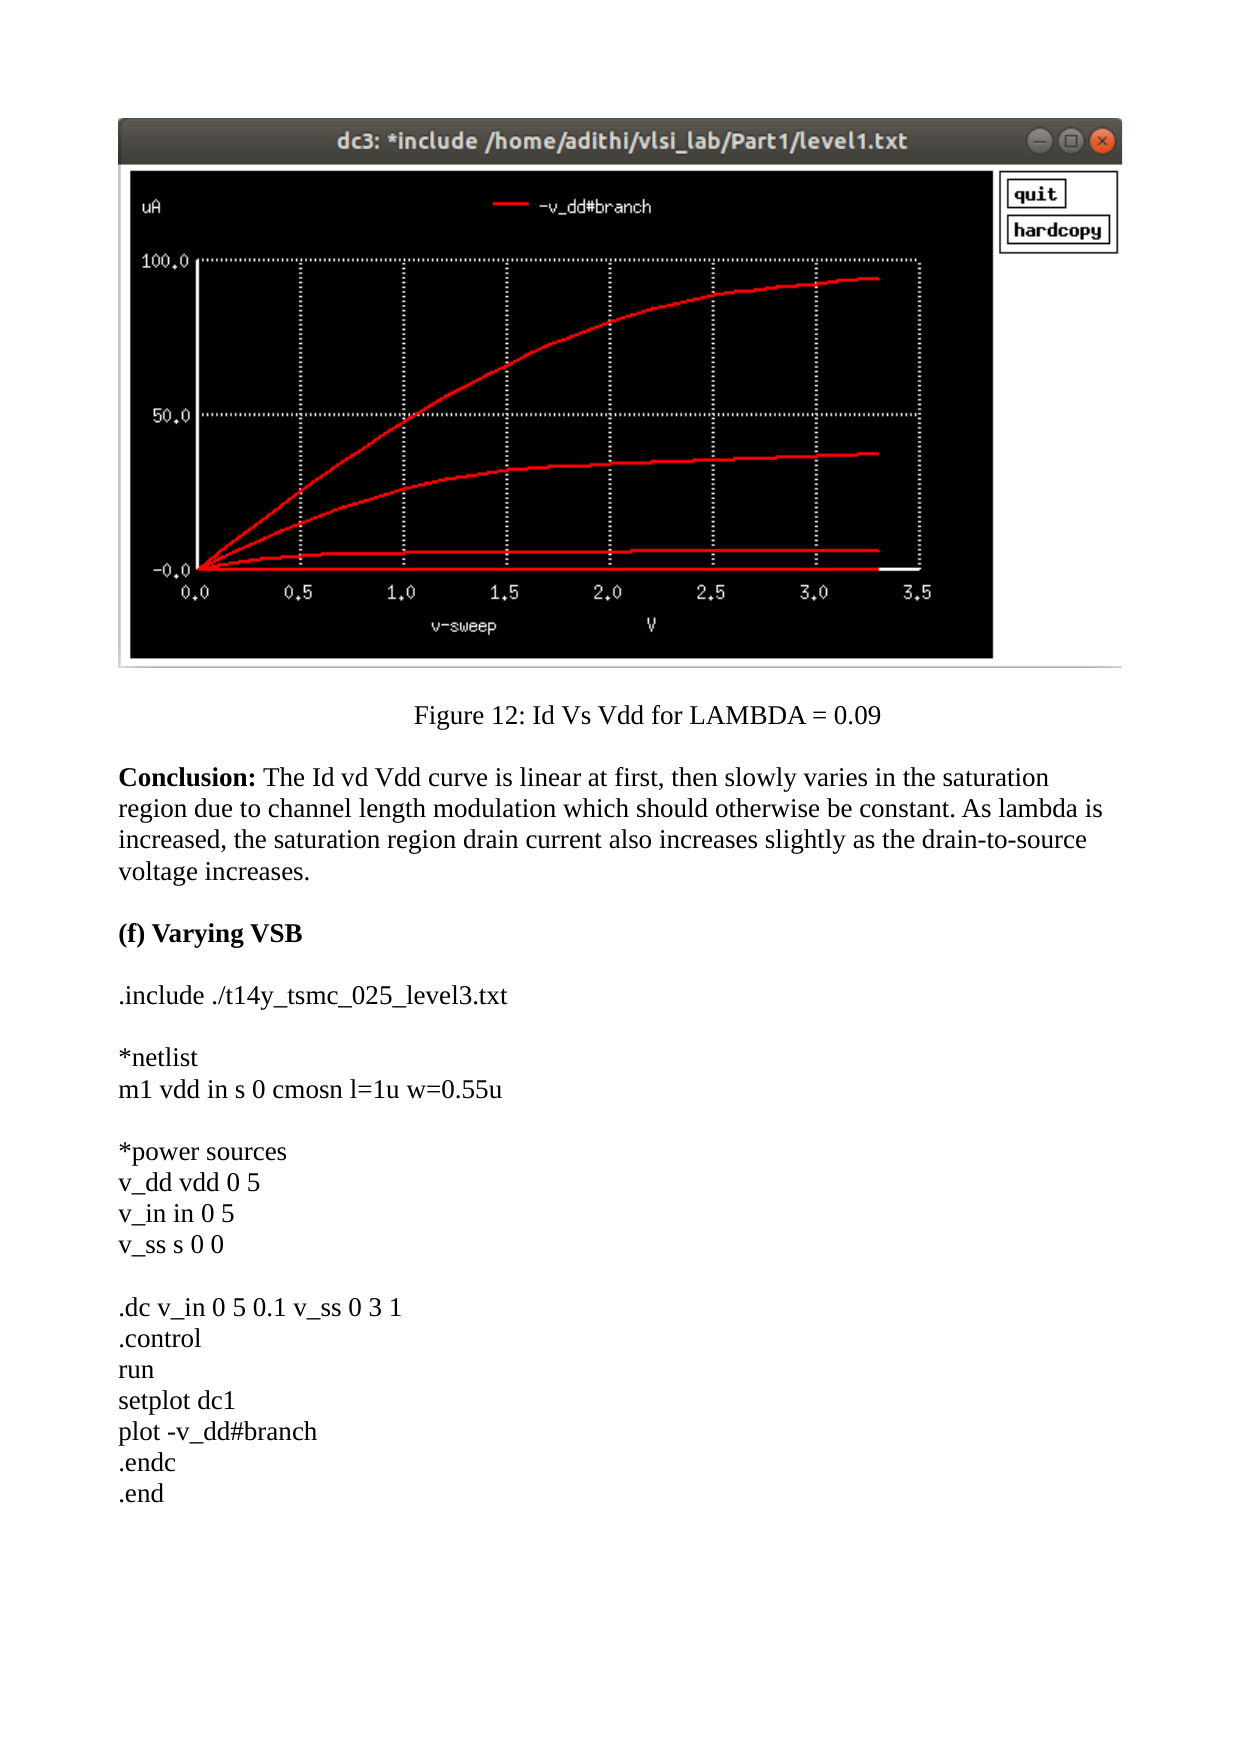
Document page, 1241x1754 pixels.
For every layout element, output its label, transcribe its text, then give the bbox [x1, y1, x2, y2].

text .control [118, 1322, 1122, 1353]
text .dc v_in 0 5 0.1 v_ss 0 3 1 [118, 1291, 1122, 1322]
text *netlist [118, 1042, 1122, 1073]
text Figure 12: Id Vs Vdd for LAMBDA = 0.09 [118, 699, 1122, 730]
text m1 vdd in s 0 cmosn l=1u w=0.55u [118, 1073, 1122, 1104]
text *power sources [118, 1135, 1122, 1166]
text run [118, 1353, 1122, 1384]
text v_ss s 0 0 [118, 1228, 1122, 1259]
text .end [118, 1478, 1122, 1509]
text plot -v_dd#branch [118, 1415, 1122, 1446]
text (f) Varying VSB [118, 917, 1122, 948]
text v_in in 0 5 [118, 1197, 1122, 1228]
text .include ./t14y_tsmc_025_level3.txt [118, 979, 1122, 1010]
text Conclusion: The Id vd Vdd curve is linear at first, then slowly varies in the saturation region due to channel length modulation which should otherwise be constant. As lambda is increased, the saturation region drain current also increases slightly as the drain-to-source voltage increases. [118, 761, 1122, 886]
picture [118, 118, 1123, 668]
text .endc [118, 1446, 1122, 1478]
text setplot dc1 [118, 1384, 1122, 1415]
text v_dd vdd 0 5 [118, 1166, 1122, 1197]
